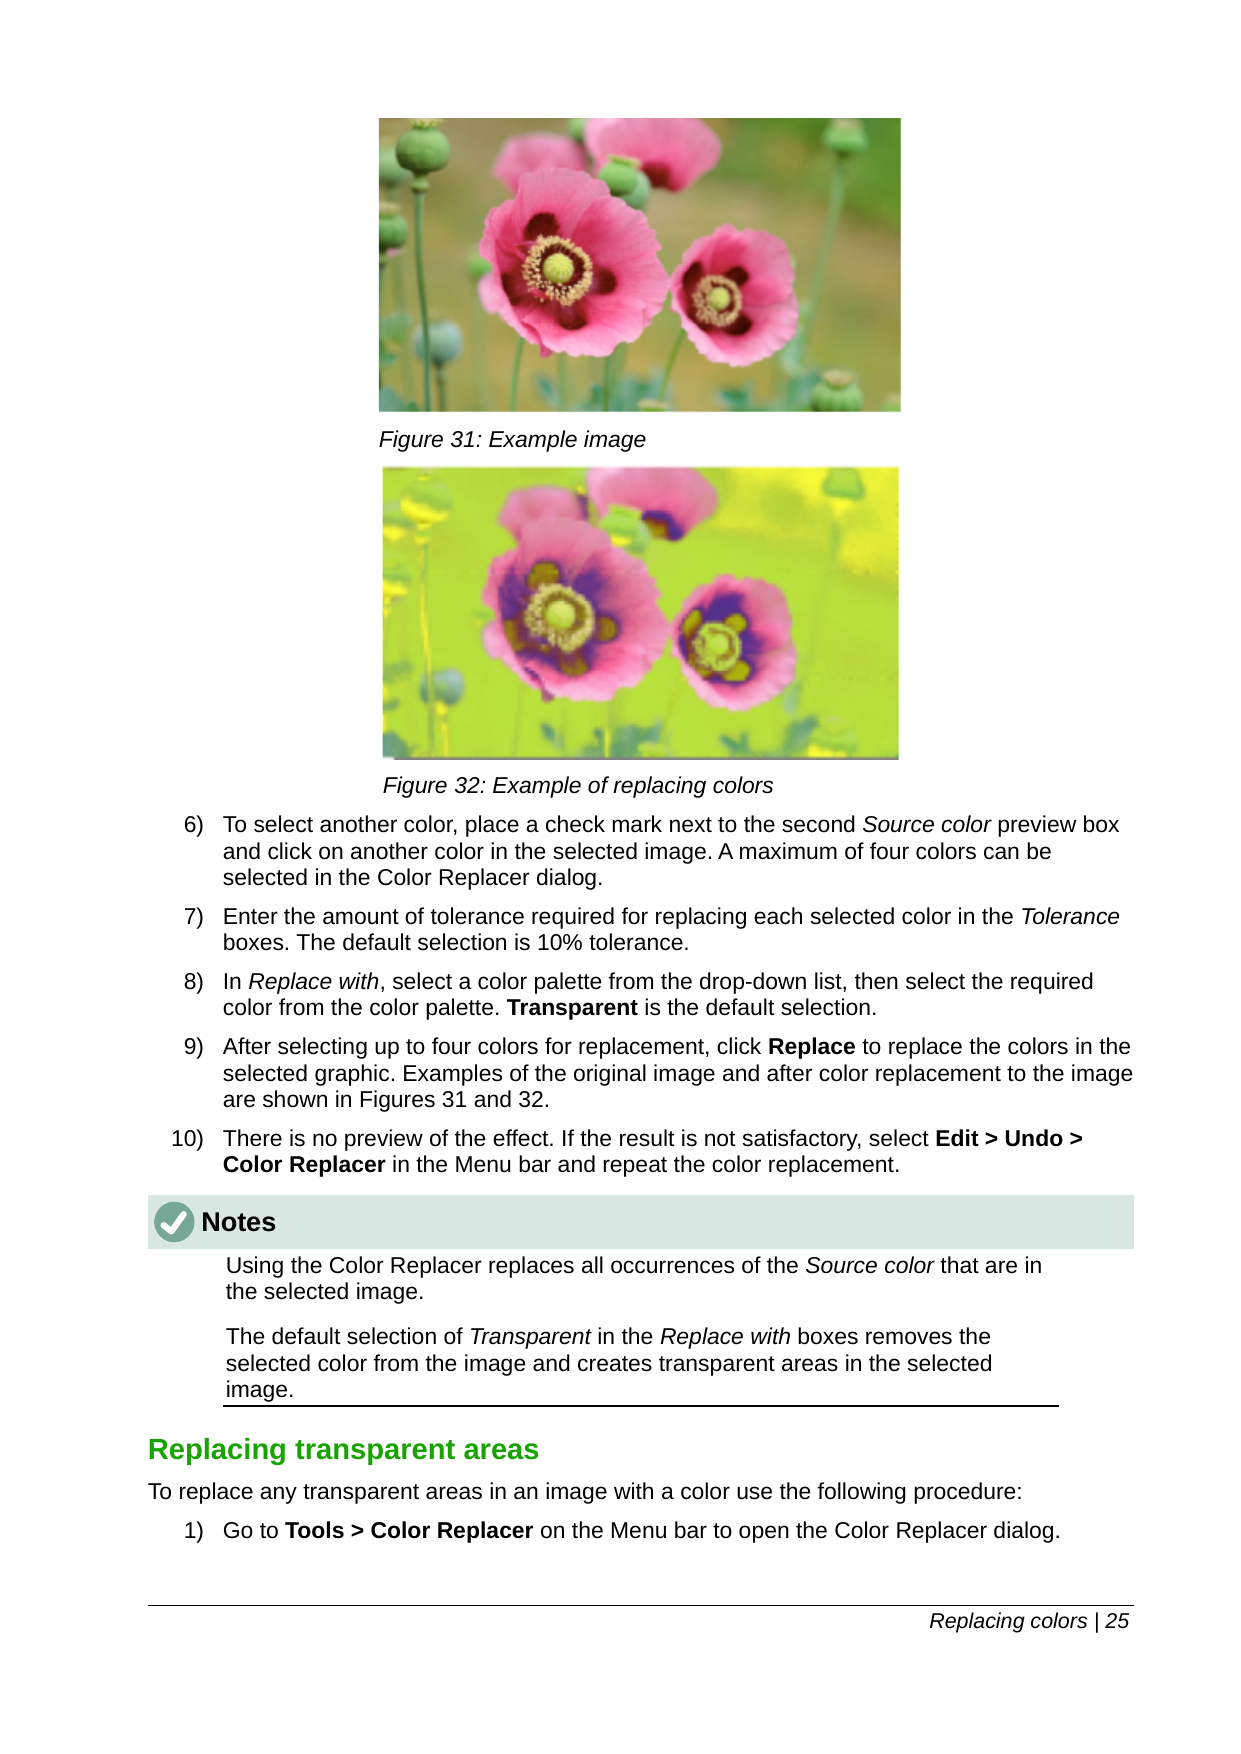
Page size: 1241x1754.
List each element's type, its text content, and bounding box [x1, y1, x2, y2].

list There is no preview of the effect. If the result is not satisfactory, select Edit > Undo > Color Replacer in the Menu bar and repeat the color replacement. [204, 1125, 1134, 1177]
list Go to Tools > Color Replacer on the Menu bar to open the Color Replacer dialog. [204, 1517, 1134, 1543]
subtitle Notes [148, 1195, 1134, 1249]
text The default selection of Transparent in the Replace with boxes removes the selected color from the image and creates transparent areas in the selected image. [223, 1320, 1059, 1405]
list After selecting up to four colors for replacement, click Replace to replace the colors in the selected graphic. Examples of the original image and after color replacement to the image are shown in Figures 31 and 32. [204, 1033, 1134, 1112]
text Figure 31: Example image [379, 426, 903, 452]
text Using the Color Replacer replaces all occurrences of the Source color that are in the selected image. [223, 1249, 1059, 1304]
picture [382, 464, 899, 760]
list To select another color, place a check mark next to the second Source color preview box and click on another color in the selected image. A maximum of four colors can be selected in the Color Replacer dialog. [204, 811, 1134, 890]
text Figure 32: Example of replacing colors [383, 772, 899, 799]
list In Replace with, select a color palette from the drop-down list, then select the required color from the color palette. Transparent is the default selection. [204, 968, 1134, 1021]
text To replace any transparent areas in an image with a color use the following procedure: [148, 1478, 1134, 1505]
list Enter the amount of tolerance required for replacing each selected color in the Tolerance boxes. The default selection is 10% tolerance. [204, 903, 1134, 956]
subtitle Replacing transparent areas [148, 1432, 1134, 1466]
picture [378, 118, 903, 414]
